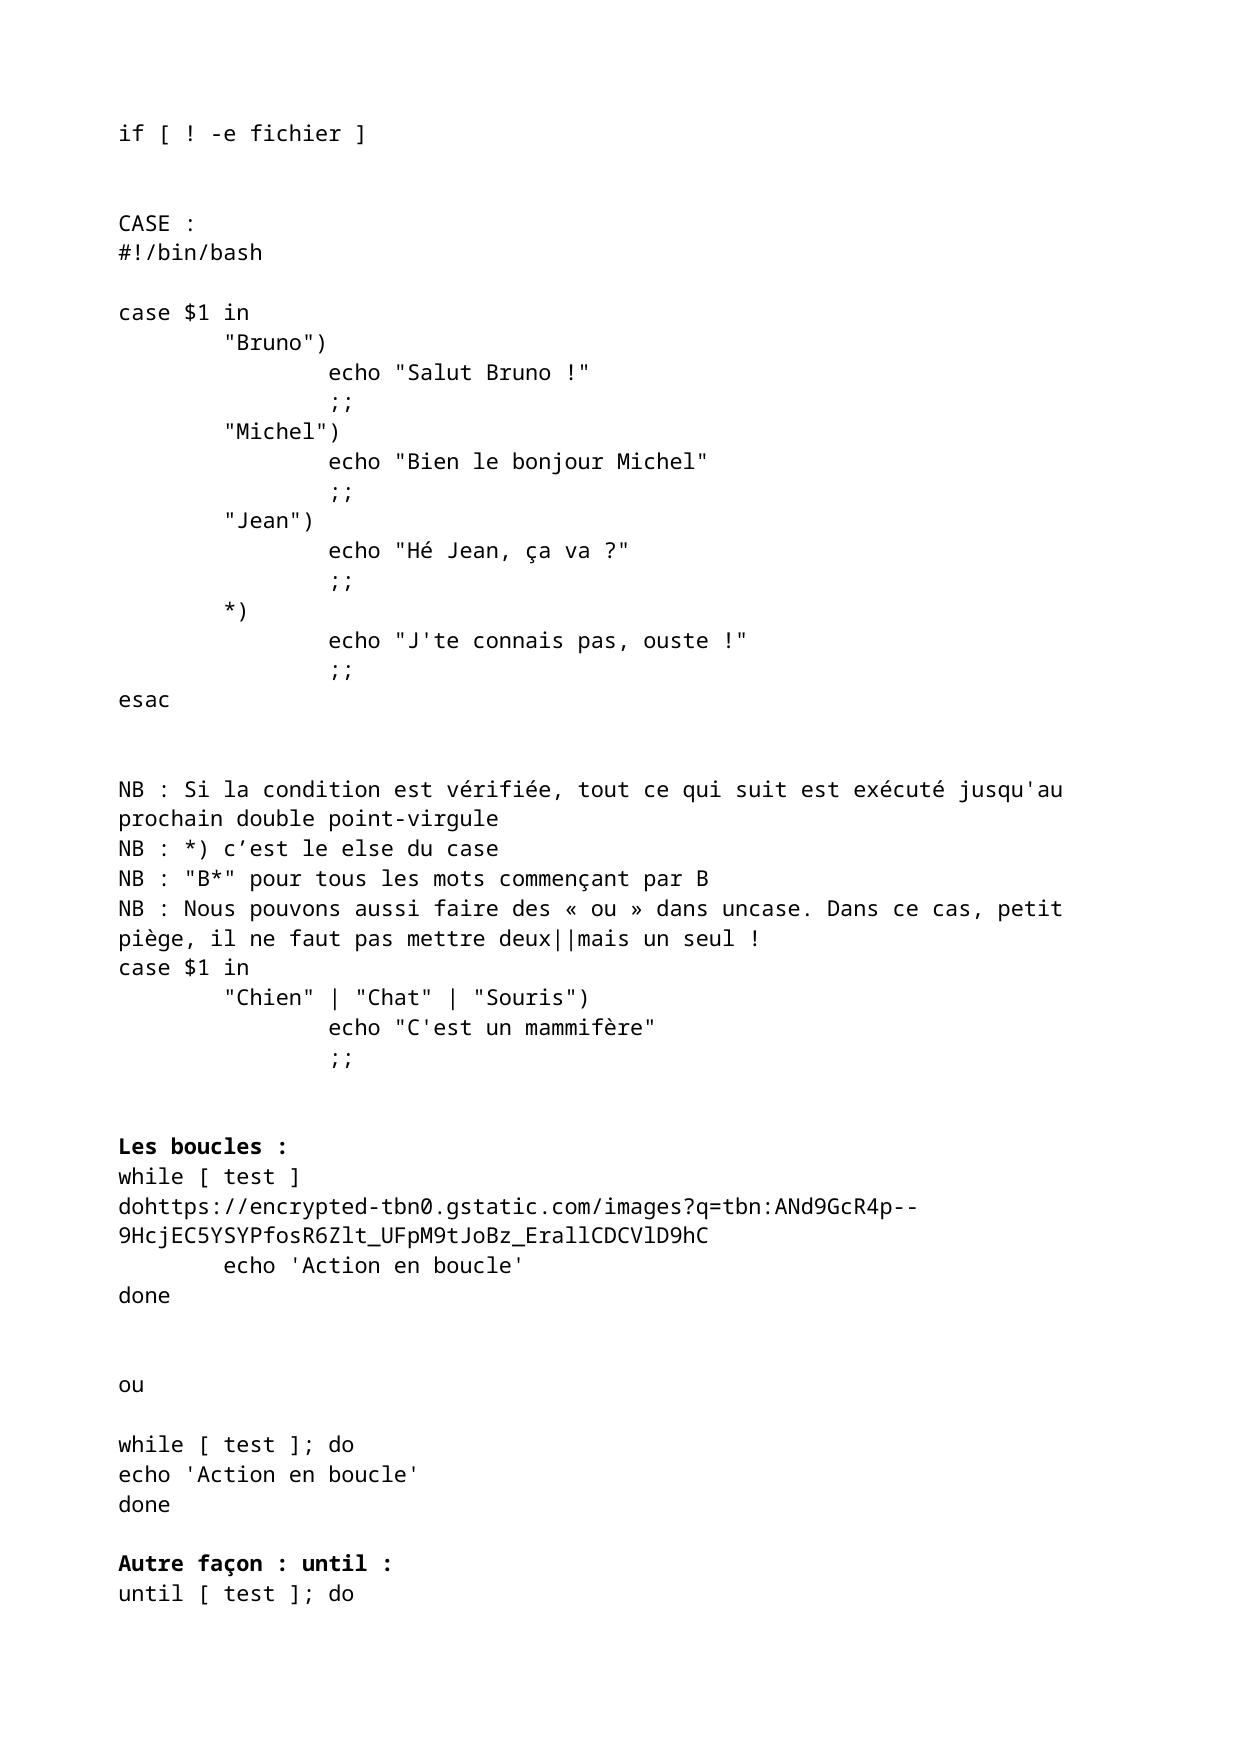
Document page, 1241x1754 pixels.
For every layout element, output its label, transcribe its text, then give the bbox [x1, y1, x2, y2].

text dohttps://encrypted-tbn0.gstatic.com/images?q=tbn:ANd9GcR4p--9HcjEC5YSYPfosR6Zlt_UFpM9tJoBz_ErallCDCVlD9hC [118, 1191, 1122, 1250]
text done [118, 1280, 1122, 1310]
text while [ test ]; do [118, 1429, 1122, 1459]
text "Chien" | "Chat" | "Souris") [118, 982, 1122, 1012]
text echo "Hé Jean, ça va ?" [118, 535, 1122, 565]
text ou [118, 1369, 1122, 1399]
text NB : "B*" pour tous les mots commençant par B [118, 863, 1122, 893]
text done [118, 1488, 1122, 1518]
text echo 'Action en boucle' [118, 1459, 1122, 1488]
text Autre façon : until : [118, 1548, 1122, 1578]
text echo 'Action en boucle' [118, 1250, 1122, 1280]
text case $1 in [118, 297, 1122, 327]
text echo "J'te connais pas, ouste !" [118, 624, 1122, 654]
text Les boucles : [118, 1131, 1122, 1161]
text ;; [118, 654, 1122, 684]
text ;; [118, 565, 1122, 595]
text "Jean") [118, 505, 1122, 535]
text ;; [118, 1042, 1122, 1071]
text *) [118, 595, 1122, 624]
text NB : Nous pouvons aussi faire des « ou » dans uncase. Dans ce cas, petit piège, il ne faut pas mettre deux||mais un seul ! [118, 893, 1122, 952]
text esac [118, 684, 1122, 714]
text echo "Bien le bonjour Michel" [118, 446, 1122, 476]
text CASE : [118, 207, 1122, 237]
text NB : Si la condition est vérifiée, tout ce qui suit est exécuté jusqu'au prochain double point-virgule [118, 773, 1122, 833]
text "Michel") [118, 416, 1122, 446]
text ;; [118, 386, 1122, 416]
text case $1 in [118, 952, 1122, 982]
text NB : *) c’est le else du case [118, 833, 1122, 863]
text while [ test ] [118, 1161, 1122, 1191]
text until [ test ]; do [118, 1578, 1122, 1608]
text "Bruno") [118, 327, 1122, 356]
text ;; [118, 476, 1122, 505]
text echo "Salut Bruno !" [118, 356, 1122, 386]
text #!/bin/bash [118, 237, 1122, 267]
text if [ ! -e fichier ] [118, 118, 1122, 148]
text echo "C'est un mammifère" [118, 1012, 1122, 1042]
